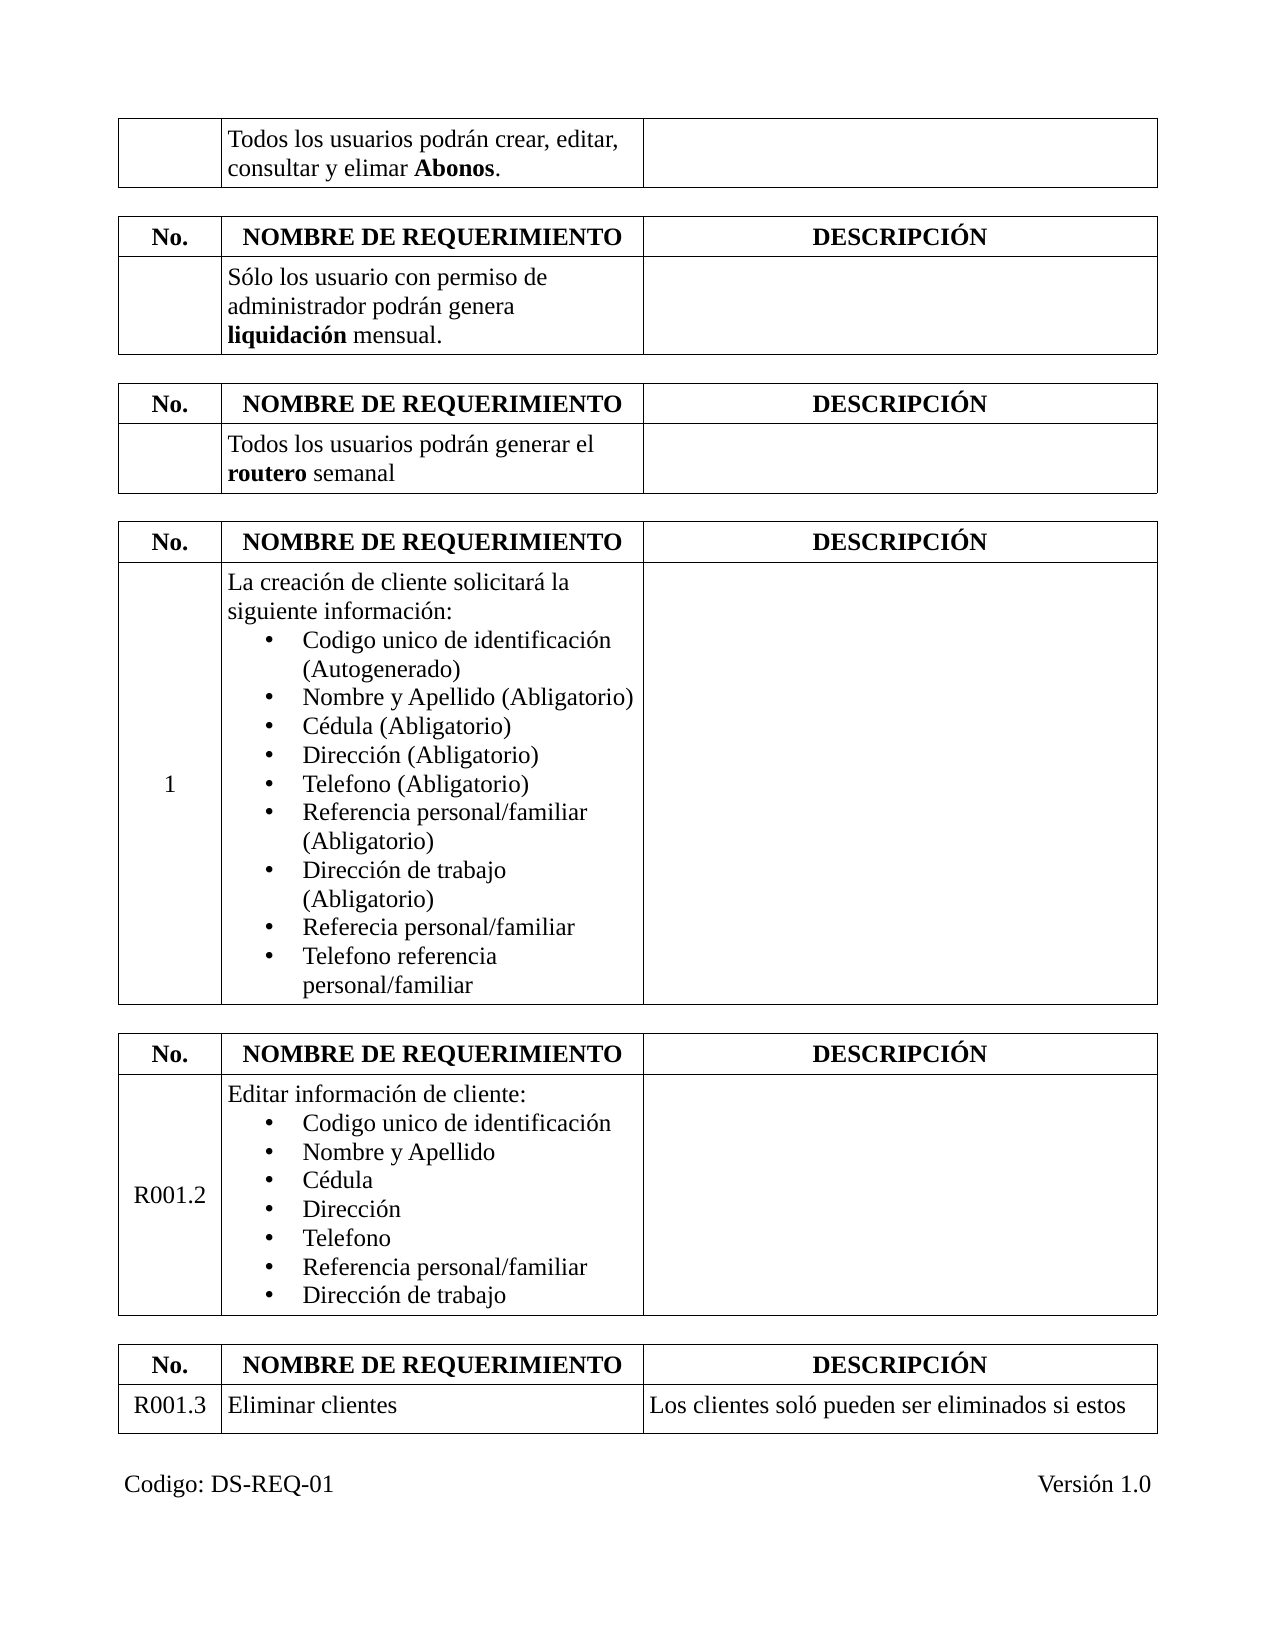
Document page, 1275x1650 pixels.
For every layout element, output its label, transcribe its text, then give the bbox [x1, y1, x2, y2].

table_cell R001.2 [119, 1075, 221, 1315]
table_header No. [119, 1345, 221, 1384]
table_header No. [119, 384, 221, 423]
table_cell [644, 424, 1157, 492]
table_header NOMBRE DE REQUERIMIENTO [222, 522, 643, 562]
table_header DESCRIPCIÓN [644, 384, 1157, 423]
table_cell Eliminar clientes [222, 1385, 643, 1433]
table_header DESCRIPCIÓN [644, 217, 1157, 256]
table_cell [644, 1075, 1157, 1315]
table_cell [119, 119, 221, 187]
table_cell R001.3 [119, 1385, 221, 1433]
table_header NOMBRE DE REQUERIMIENTO [222, 217, 643, 256]
table_cell [644, 563, 1157, 1004]
table_cell [644, 119, 1157, 187]
table_header NOMBRE DE REQUERIMIENTO [222, 1034, 643, 1073]
table_cell [119, 257, 221, 354]
table_header DESCRIPCIÓN [644, 522, 1157, 562]
table_cell [119, 424, 221, 492]
table_cell 1 [119, 563, 221, 1004]
table_header DESCRIPCIÓN [644, 1034, 1157, 1073]
table_header No. [119, 1034, 221, 1073]
table_cell Todos los usuarios podrán generar el routero semanal [222, 424, 643, 492]
table_cell Los clientes soló pueden ser eliminados si estos [644, 1385, 1157, 1433]
table_header DESCRIPCIÓN [644, 1345, 1157, 1384]
table_cell Editar información de cliente: Codigo unico de identificación Nombre y Apellido Cédula Dirección Telefono Referencia personal/familiar Dirección de trabajo [222, 1075, 643, 1315]
table_cell [644, 257, 1157, 354]
table_header NOMBRE DE REQUERIMIENTO [222, 384, 643, 423]
table_cell La creación de cliente solicitará la siguiente información: Codigo unico de identificación (Autogenerado) Nombre y Apellido (Abligatorio) Cédula (Abligatorio) Dirección (Abligatorio) Telefono (Abligatorio) Referencia personal/familiar (Abligatorio) Dirección de trabajo (Abligatorio) Referecia personal/familiar Telefono referencia personal/familiar [222, 563, 643, 1004]
table_cell Sólo los usuario con permiso de administrador podrán genera liquidación mensual. [222, 257, 643, 354]
table_header NOMBRE DE REQUERIMIENTO [222, 1345, 643, 1384]
table_header No. [119, 217, 221, 256]
table_header No. [119, 522, 221, 562]
table_cell Todos los usuarios podrán crear, editar, consultar y elimar Abonos. [222, 119, 643, 187]
